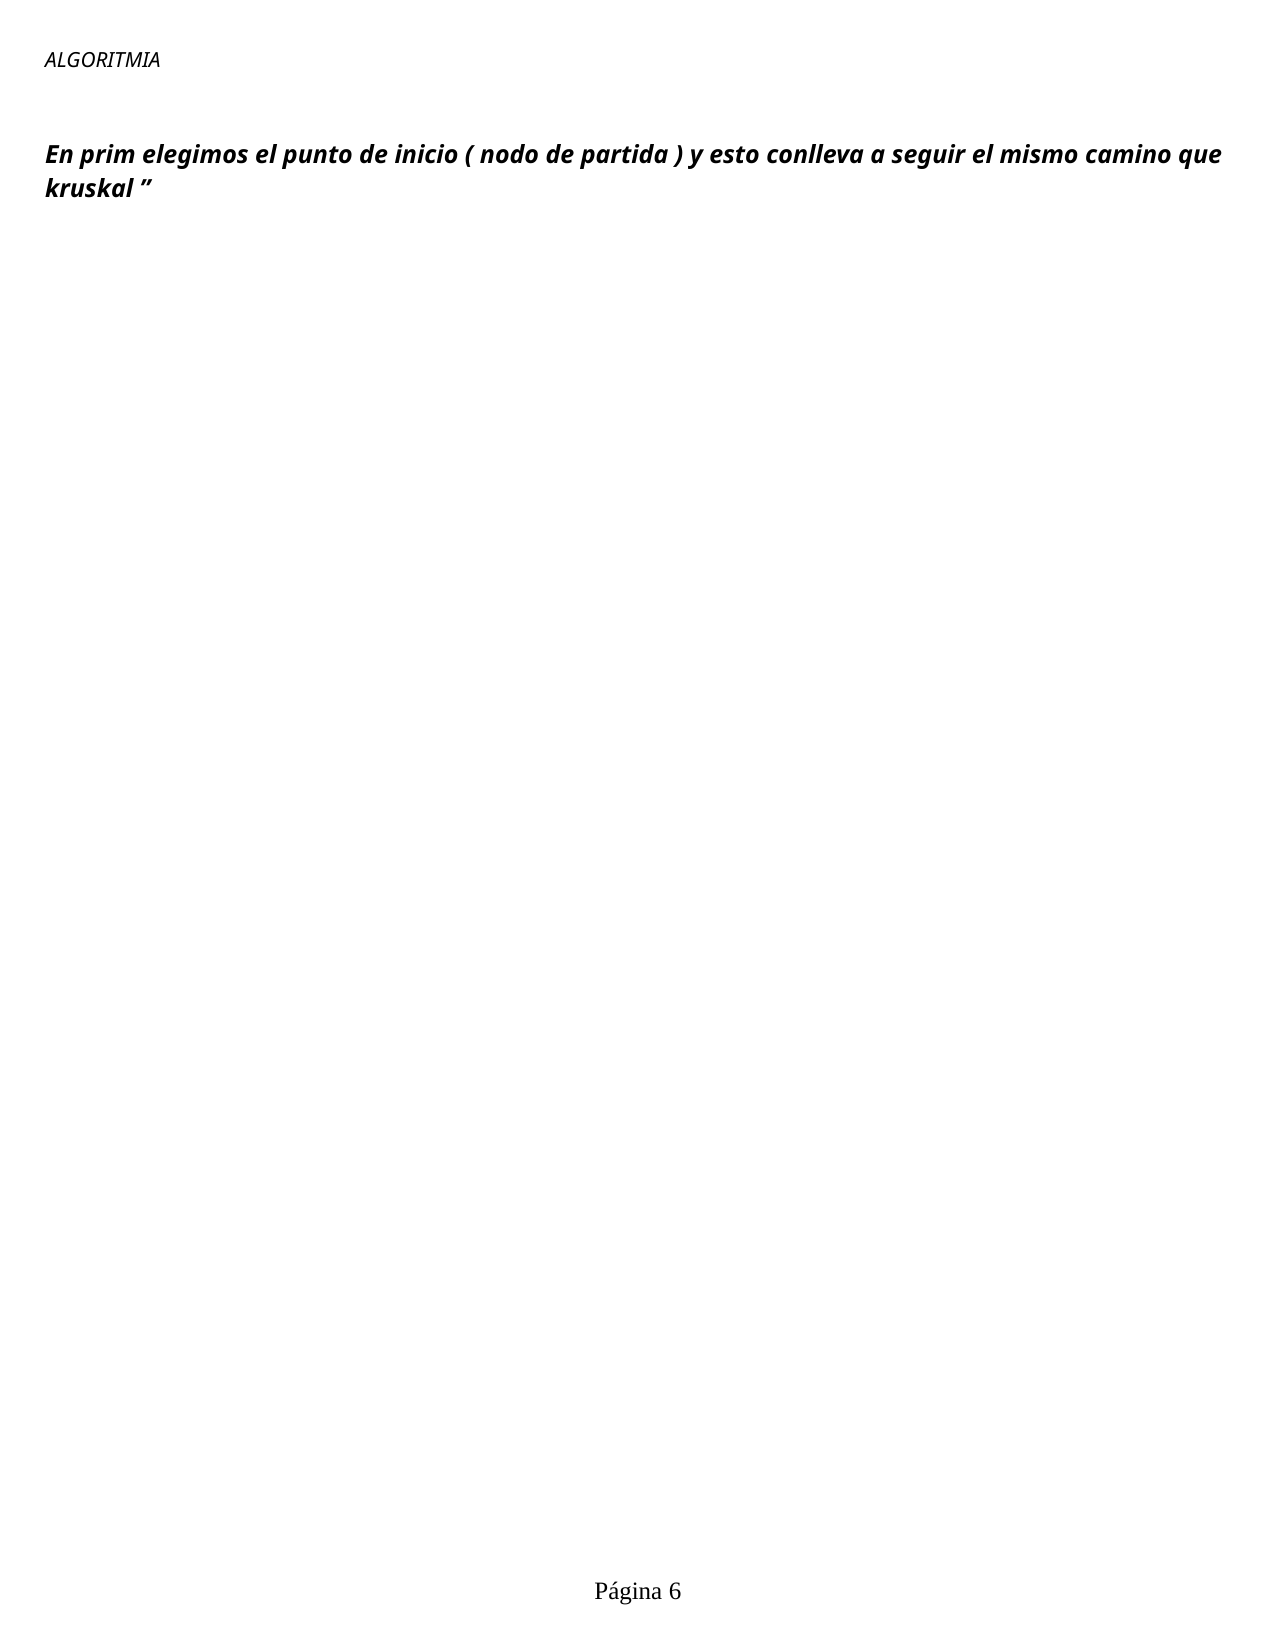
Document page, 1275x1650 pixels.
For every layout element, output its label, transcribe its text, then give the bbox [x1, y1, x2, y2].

text En prim elegimos el punto de inicio ( nodo de partida ) y esto conlleva a seguir el mismo camino que kruskal ” [45, 137, 1230, 205]
